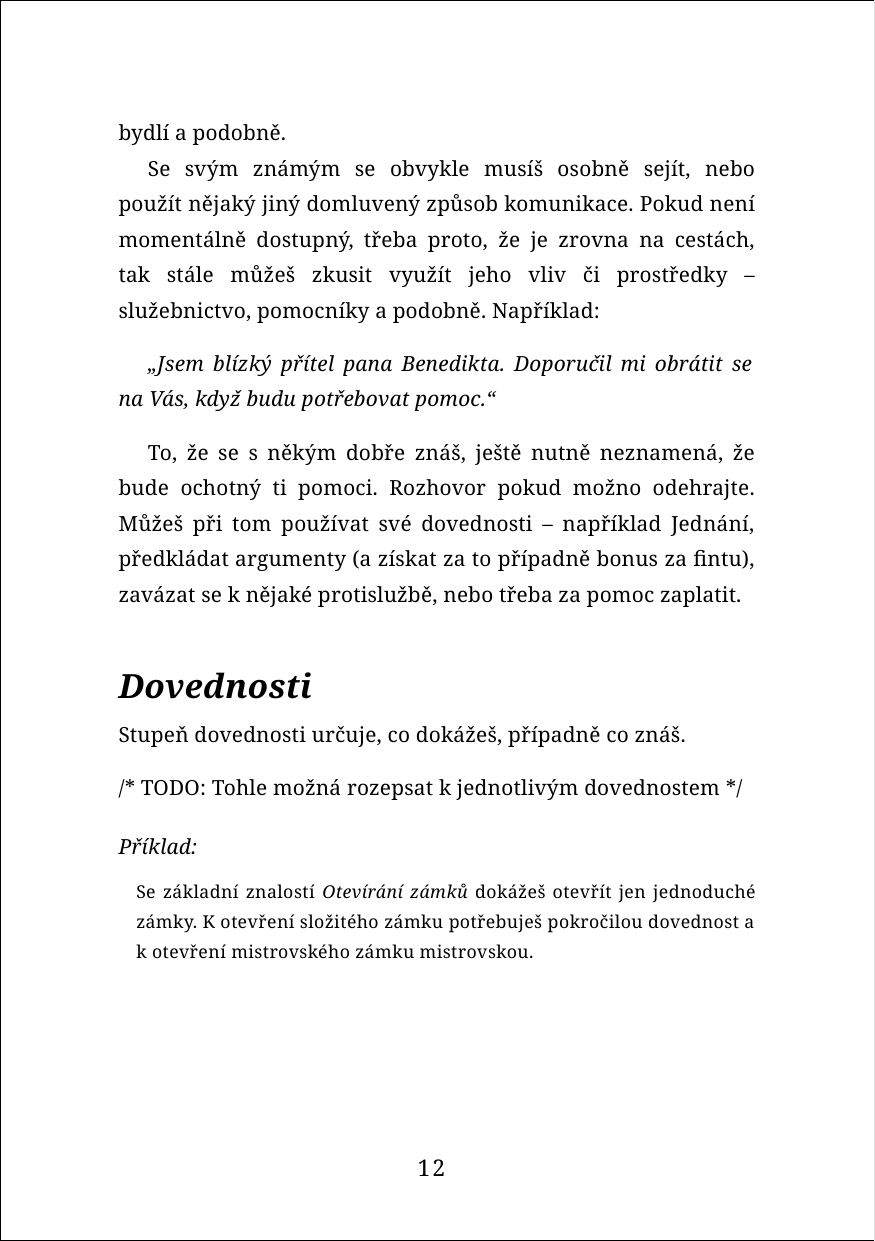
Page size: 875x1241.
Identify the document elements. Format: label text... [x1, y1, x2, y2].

text „Jsem blízký přítel pana Benedikta. Doporučil mi obrátit se na Vás, když budu potřebovat pomoc.“ [118, 349, 756, 413]
subtitle Dovednosti [118, 663, 756, 708]
text bydlí a podobně. Se svým známým se obvykle musíš osobně sejít, nebo použít nějaký jiný domluvený způsob komunikace. Pokud není momentálně dostupný, třeba proto, že je zrovna na cestách, tak stále můžeš zkusit využít jeho vliv či prostředky – služebnictvo, pomocníky a podobně. Například: [118, 118, 756, 324]
text /* TODO: Tohle možná rozepsat k jednotlivým dovednostem */ [118, 773, 756, 802]
text Stupeň dovednosti určuje, co dokážeš, případně co znáš. [118, 720, 756, 748]
text To, že se s někým dobře znáš, ještě nutně neznamená, že bude ochotný ti pomoci. Rozhovor pokud možno odehrajte. Můžeš při tom používat své dovednosti – například Jednání, předkládat argumenty (a získat za to případně bonus za fintu), zavázat se k nějaké protislužbě, nebo třeba za pomoc zaplatit. [118, 438, 756, 608]
text Se základní znalostí Otevírání zámků dokážeš otevřít jen jednoduché zámky. K otevření složitého zámku potřebuješ pokročilou dovednost a k otevření mistrovského zámku mistrovskou. [136, 879, 756, 964]
text Příklad: [118, 832, 756, 861]
